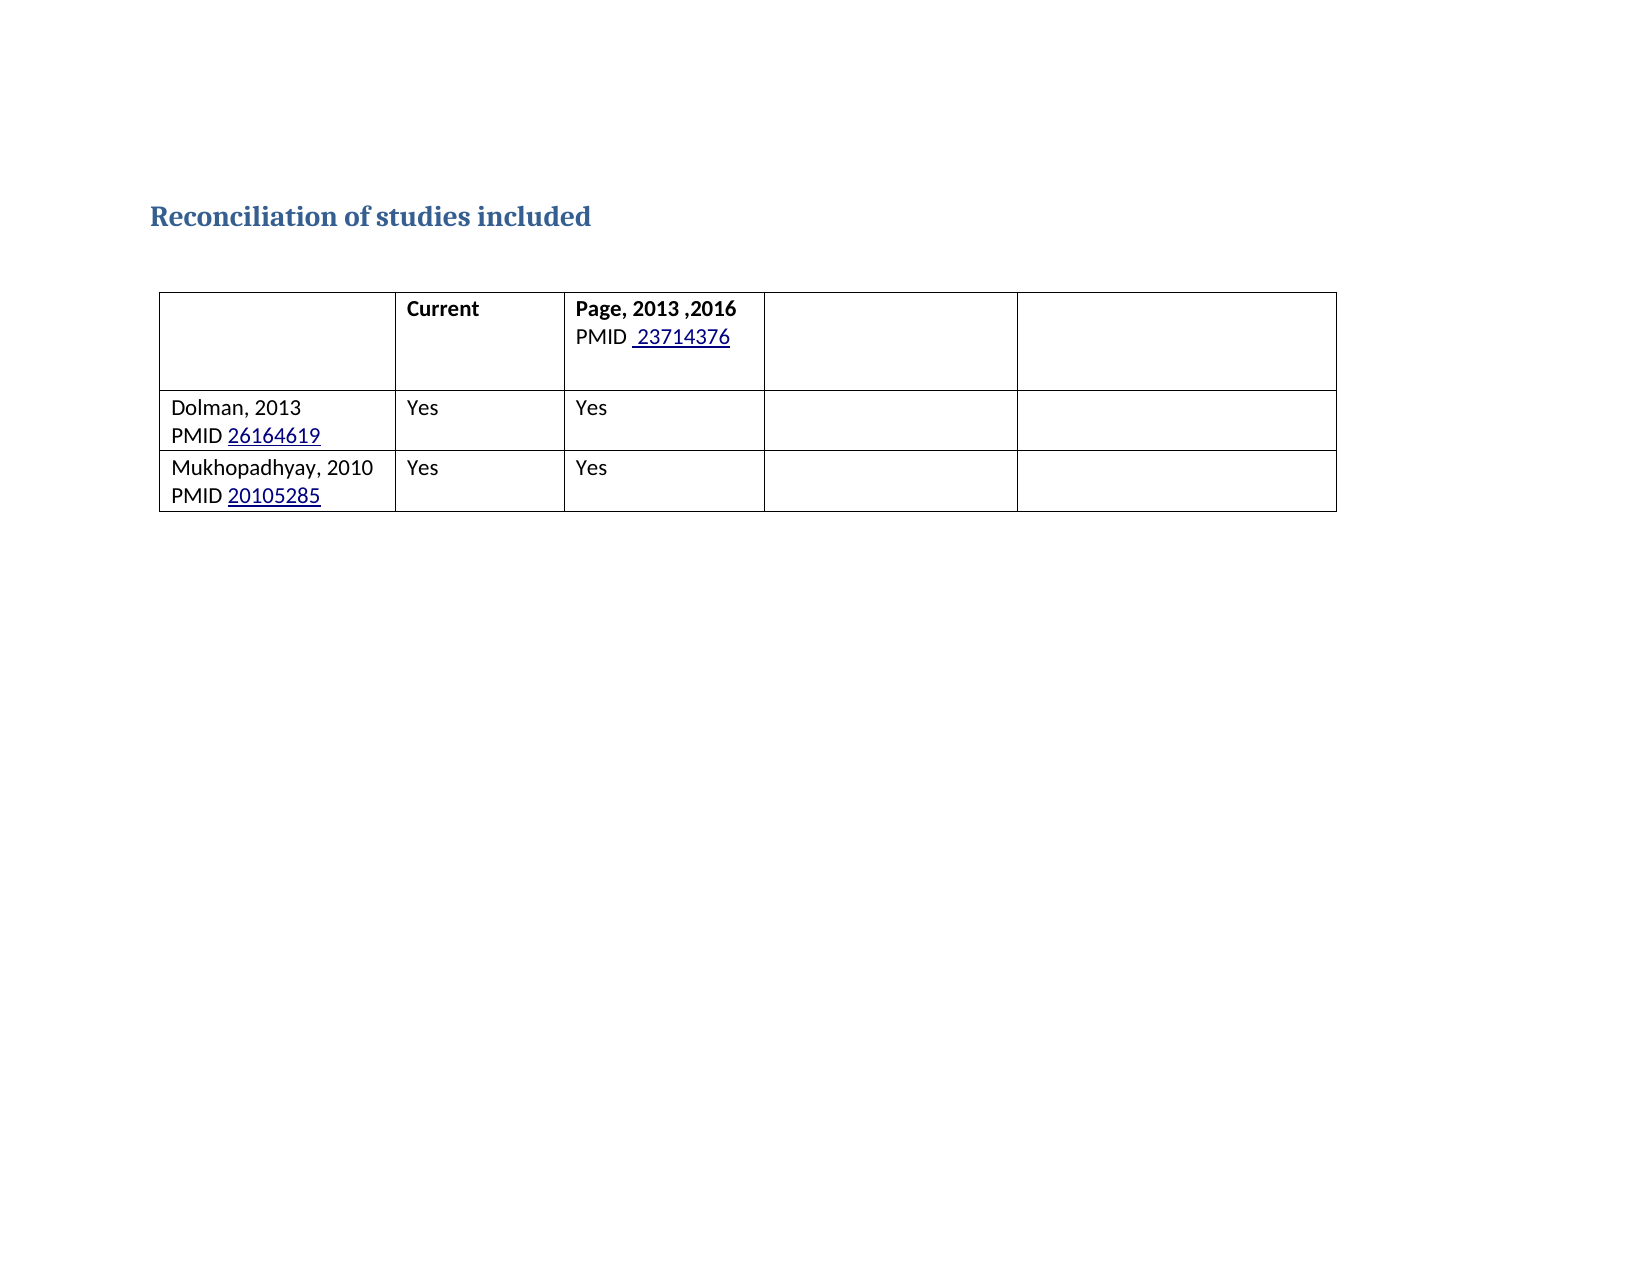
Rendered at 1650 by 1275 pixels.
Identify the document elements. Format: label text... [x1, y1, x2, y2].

table_cell Dolman, 2013 PMID 26164619 [160, 391, 395, 450]
table_cell [1018, 451, 1336, 511]
table_header Page, 2013 ,2016 PMID 23714376 [565, 293, 764, 390]
table_cell Yes [565, 451, 764, 511]
table_cell Yes [565, 391, 764, 450]
table_header [765, 293, 1017, 390]
table_header Current [396, 293, 564, 390]
table_cell [1018, 391, 1336, 450]
table_header [1018, 293, 1336, 390]
table_cell [765, 451, 1017, 511]
table_cell Yes [396, 391, 564, 450]
subtitle Reconciliation of studies included [150, 200, 1500, 233]
table_cell Mukhopadhyay, 2010 PMID 20105285 [160, 451, 395, 511]
table_cell [765, 391, 1017, 450]
table_cell Yes [396, 451, 564, 511]
table_header [160, 293, 395, 390]
